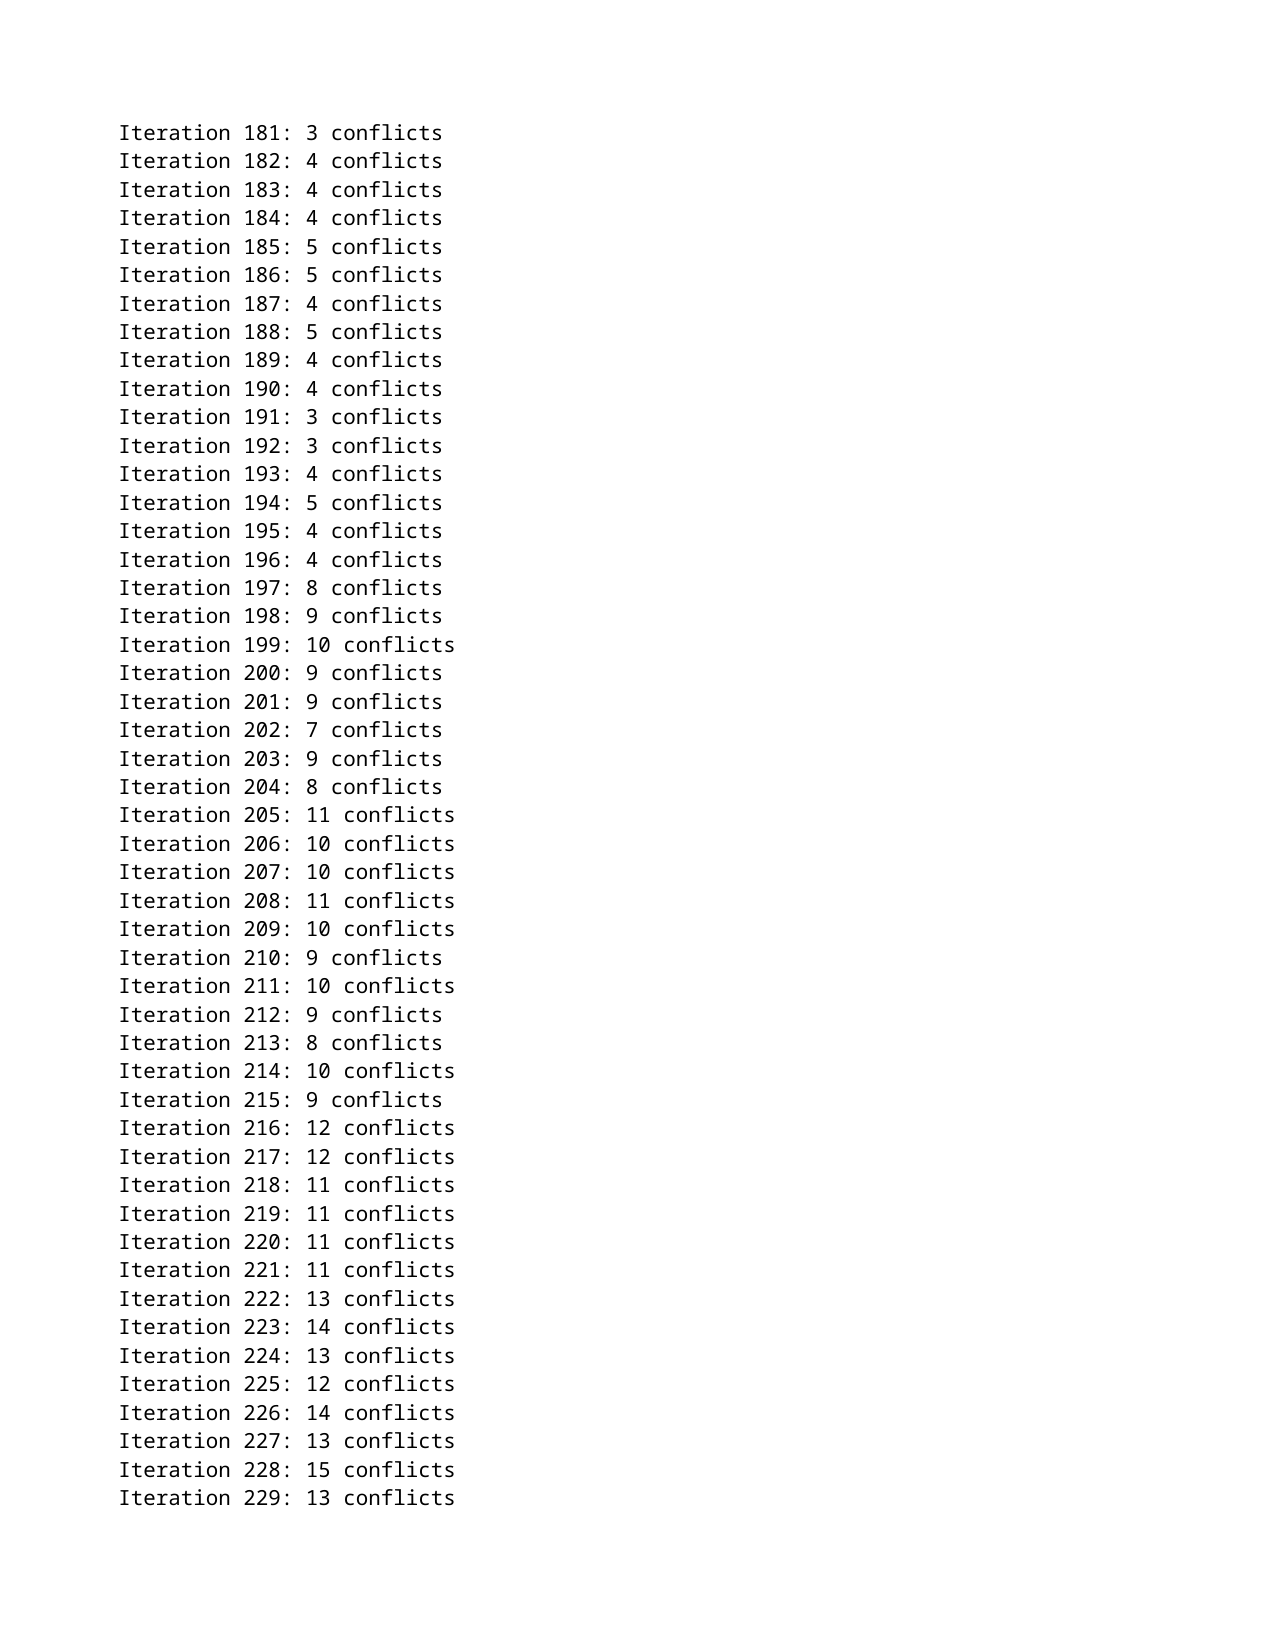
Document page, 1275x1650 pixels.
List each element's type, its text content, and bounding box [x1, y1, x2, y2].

text Iteration 216: 12 conflicts [118, 1113, 1157, 1142]
text Iteration 181: 3 conflicts [118, 118, 1157, 147]
text Iteration 197: 8 conflicts [118, 573, 1157, 602]
text Iteration 187: 4 conflicts [118, 289, 1157, 317]
text Iteration 191: 3 conflicts [118, 402, 1157, 431]
text Iteration 217: 12 conflicts [118, 1142, 1157, 1170]
text Iteration 226: 14 conflicts [118, 1398, 1157, 1426]
text Iteration 215: 9 conflicts [118, 1085, 1157, 1113]
text Iteration 205: 11 conflicts [118, 801, 1157, 829]
text Iteration 184: 4 conflicts [118, 203, 1157, 232]
text Iteration 198: 9 conflicts [118, 602, 1157, 630]
text Iteration 229: 13 conflicts [118, 1483, 1157, 1512]
text Iteration 185: 5 conflicts [118, 232, 1157, 260]
text Iteration 189: 4 conflicts [118, 346, 1157, 374]
text Iteration 196: 4 conflicts [118, 545, 1157, 573]
text Iteration 193: 4 conflicts [118, 459, 1157, 488]
text Iteration 223: 14 conflicts [118, 1312, 1157, 1341]
text Iteration 190: 4 conflicts [118, 374, 1157, 402]
text Iteration 221: 11 conflicts [118, 1256, 1157, 1284]
text Iteration 206: 10 conflicts [118, 829, 1157, 857]
text Iteration 214: 10 conflicts [118, 1057, 1157, 1085]
text Iteration 186: 5 conflicts [118, 260, 1157, 289]
text Iteration 195: 4 conflicts [118, 516, 1157, 545]
text Iteration 228: 15 conflicts [118, 1455, 1157, 1483]
text Iteration 220: 11 conflicts [118, 1227, 1157, 1256]
text Iteration 211: 10 conflicts [118, 971, 1157, 1000]
text Iteration 208: 11 conflicts [118, 886, 1157, 914]
text Iteration 213: 8 conflicts [118, 1028, 1157, 1057]
text Iteration 200: 9 conflicts [118, 658, 1157, 687]
text Iteration 225: 12 conflicts [118, 1369, 1157, 1398]
text Iteration 212: 9 conflicts [118, 1000, 1157, 1028]
text Iteration 182: 4 conflicts [118, 147, 1157, 175]
text Iteration 202: 7 conflicts [118, 715, 1157, 744]
text Iteration 219: 11 conflicts [118, 1199, 1157, 1227]
text Iteration 207: 10 conflicts [118, 857, 1157, 886]
text Iteration 194: 5 conflicts [118, 488, 1157, 516]
text Iteration 203: 9 conflicts [118, 744, 1157, 772]
text Iteration 224: 13 conflicts [118, 1341, 1157, 1369]
text Iteration 188: 5 conflicts [118, 317, 1157, 346]
text Iteration 199: 10 conflicts [118, 630, 1157, 658]
text Iteration 222: 13 conflicts [118, 1284, 1157, 1312]
text Iteration 210: 9 conflicts [118, 943, 1157, 971]
text Iteration 183: 4 conflicts [118, 175, 1157, 203]
text Iteration 192: 3 conflicts [118, 431, 1157, 459]
text Iteration 204: 8 conflicts [118, 772, 1157, 801]
text Iteration 209: 10 conflicts [118, 914, 1157, 943]
text Iteration 201: 9 conflicts [118, 687, 1157, 715]
text Iteration 218: 11 conflicts [118, 1170, 1157, 1199]
text Iteration 227: 13 conflicts [118, 1426, 1157, 1455]
